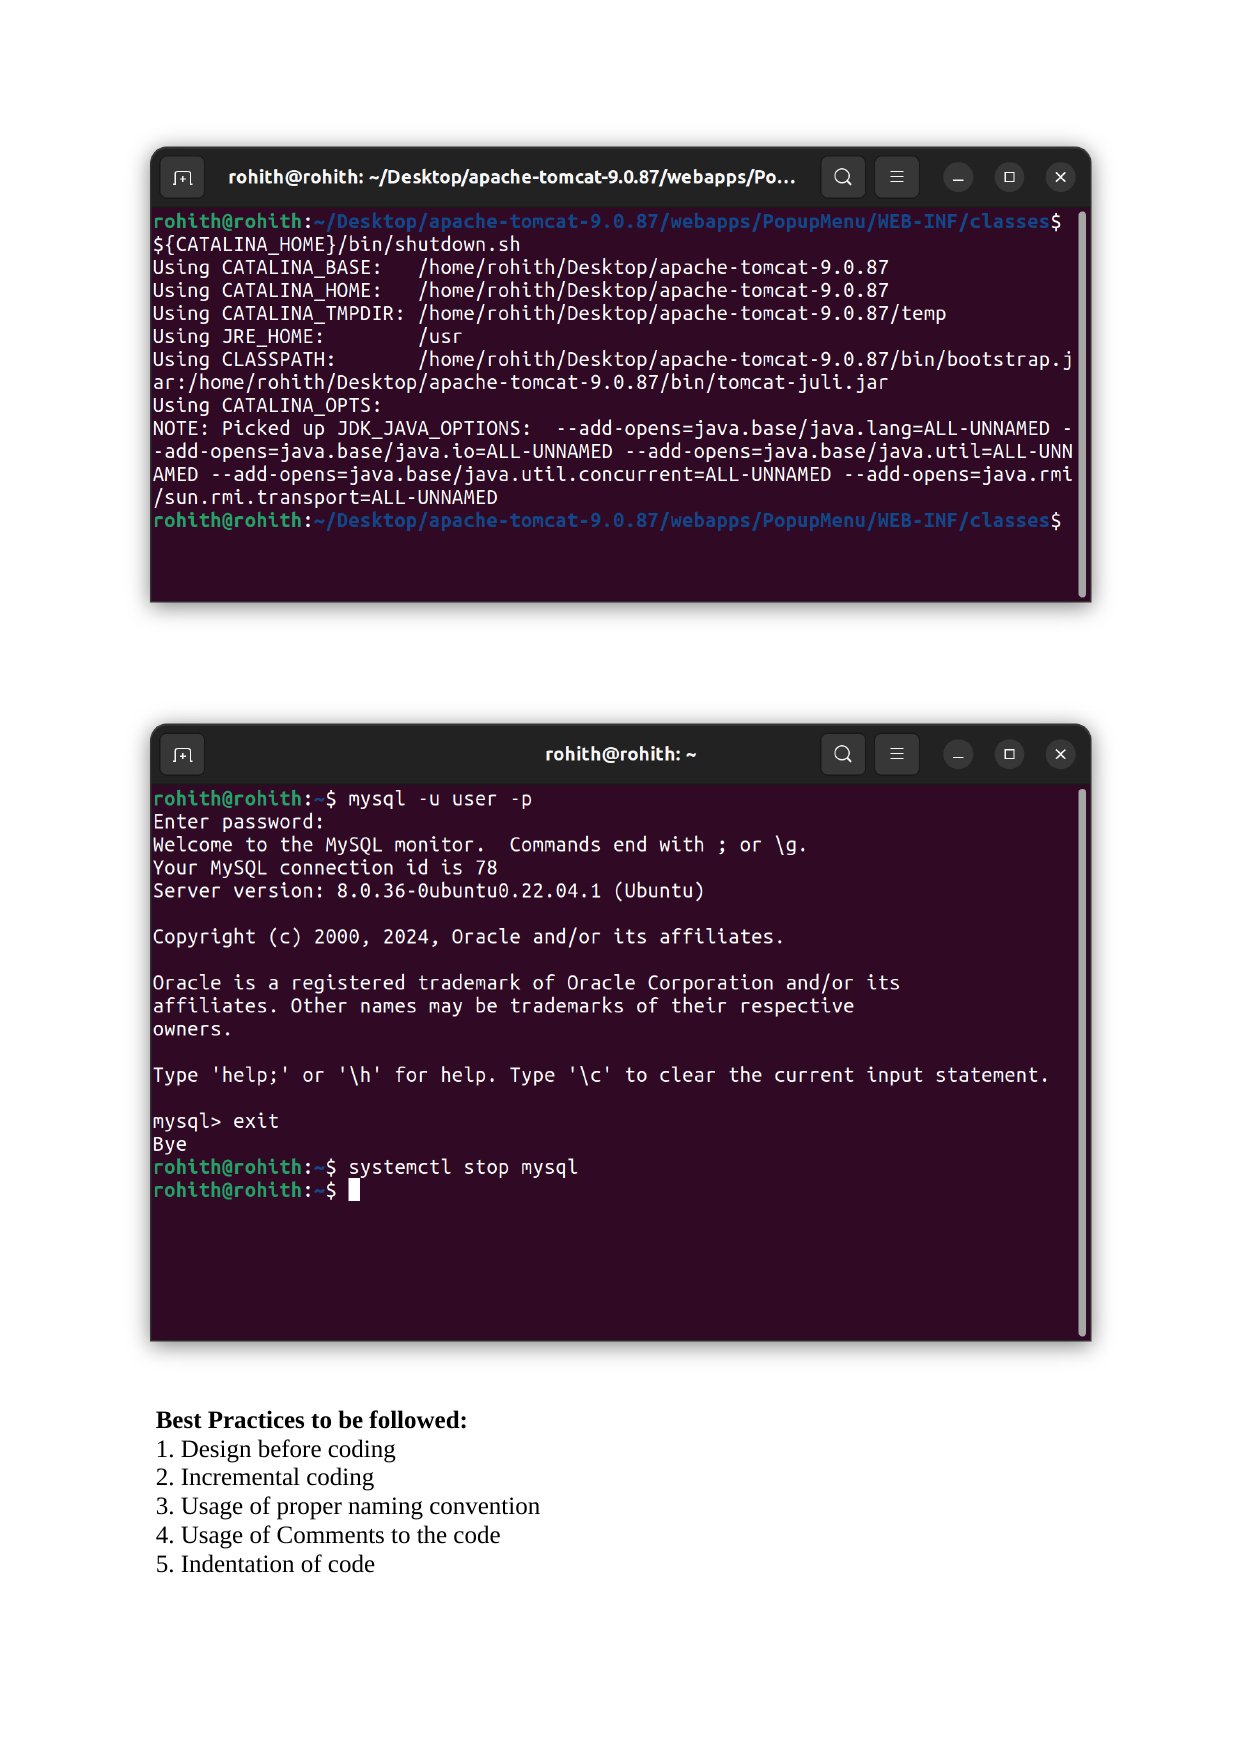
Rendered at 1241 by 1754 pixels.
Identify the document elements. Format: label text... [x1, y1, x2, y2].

text 4. Usage of Comments to the code [156, 1520, 1122, 1549]
picture [118, 118, 1123, 638]
text 1. Design before coding [156, 1434, 1122, 1462]
text 2. Incremental coding [156, 1462, 1122, 1491]
text 5. Indentation of code [156, 1549, 1122, 1577]
text Best Practices to be followed: [156, 1405, 1122, 1434]
text 3. Usage of proper naming convention [156, 1491, 1122, 1520]
picture [118, 695, 1123, 1377]
